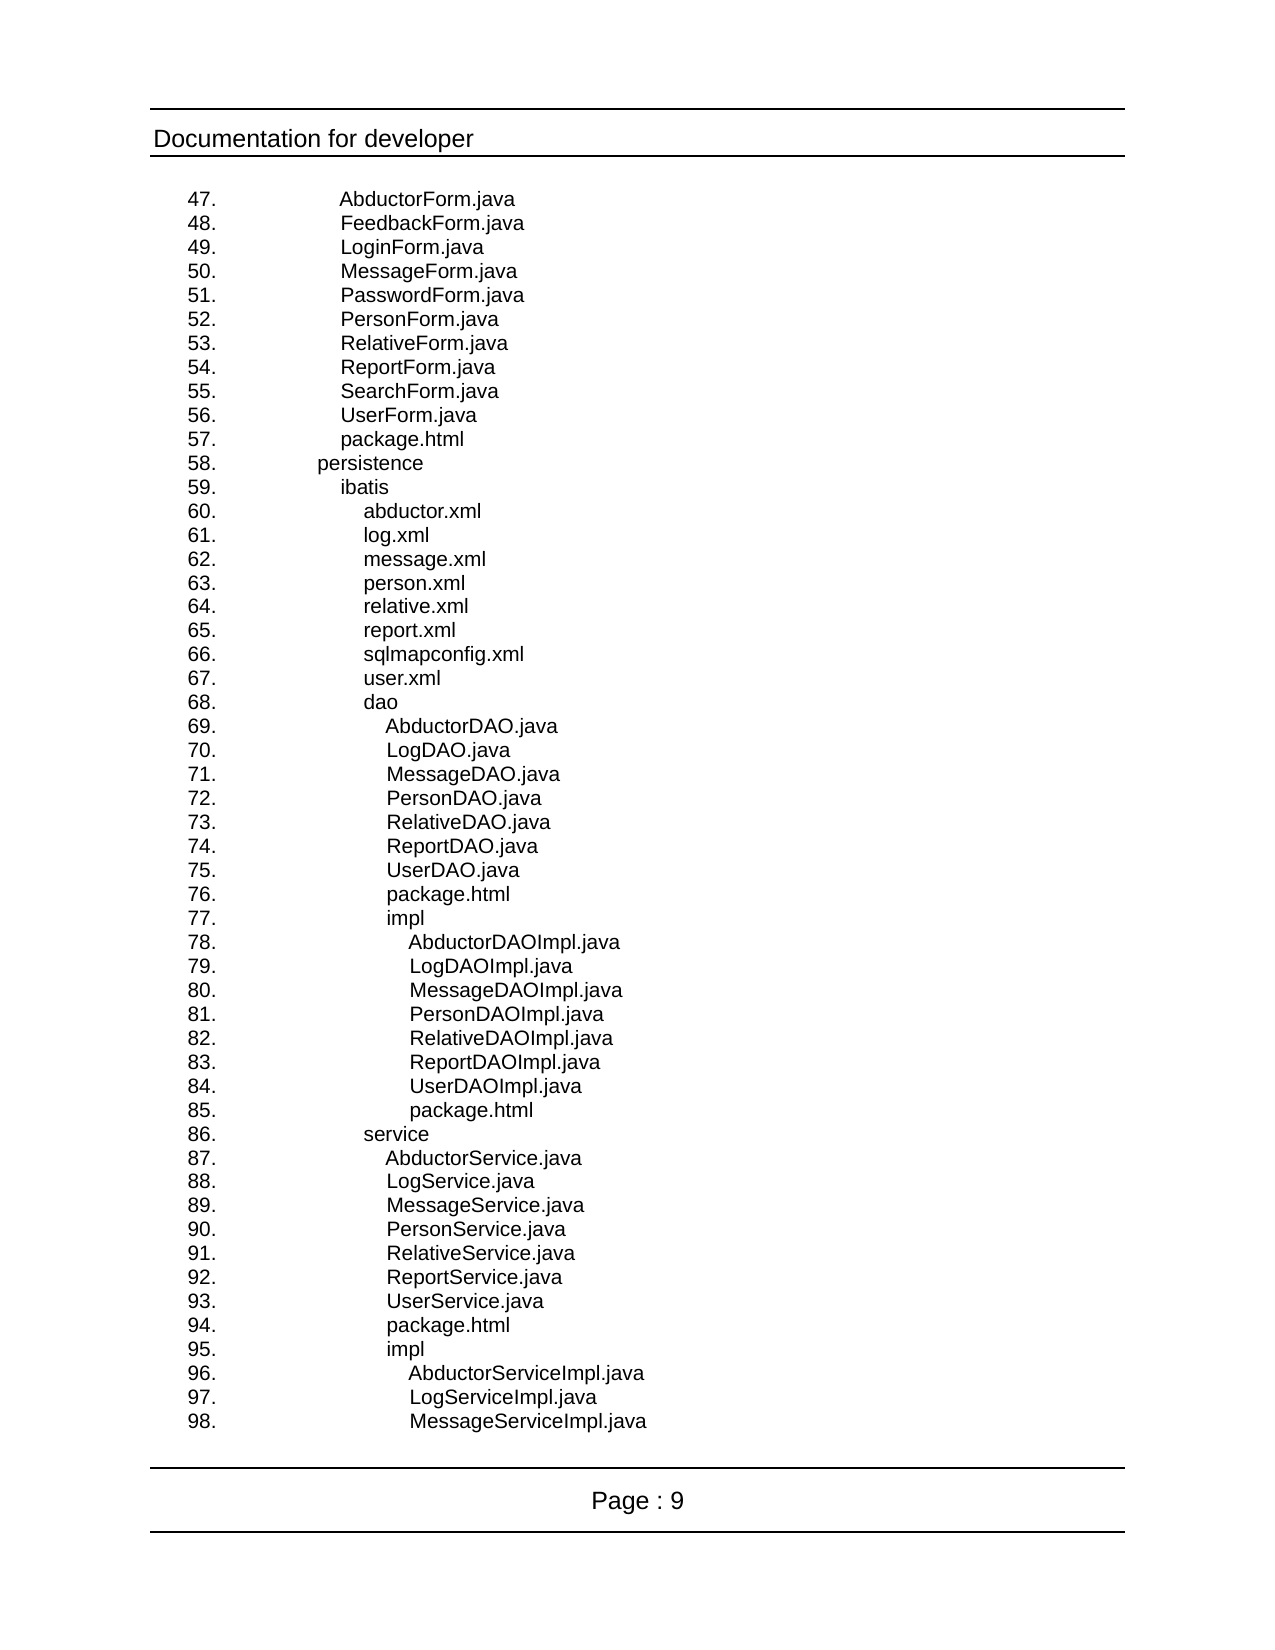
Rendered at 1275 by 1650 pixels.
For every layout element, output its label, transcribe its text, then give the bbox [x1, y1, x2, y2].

list UserDAOImpl.java [187, 1073, 1125, 1097]
list UserService.java [187, 1289, 1125, 1313]
list service [187, 1121, 1125, 1145]
list MessageForm.java [187, 259, 1125, 283]
list PersonDAOImpl.java [187, 1002, 1125, 1026]
list log.xml [187, 522, 1125, 546]
list MessageService.java [187, 1193, 1125, 1217]
list RelativeForm.java [187, 331, 1125, 355]
list RelativeService.java [187, 1241, 1125, 1265]
list PersonDAO.java [187, 786, 1125, 810]
list AbductorDAOImpl.java [187, 930, 1125, 954]
list persistence [187, 451, 1125, 474]
list impl [187, 906, 1125, 930]
list PersonService.java [187, 1217, 1125, 1241]
list dao [187, 690, 1125, 714]
list MessageDAOImpl.java [187, 978, 1125, 1002]
list LogDAOImpl.java [187, 954, 1125, 978]
list AbductorForm.java [187, 187, 1125, 211]
list PersonForm.java [187, 307, 1125, 331]
list ReportService.java [187, 1265, 1125, 1289]
list AbductorService.java [187, 1145, 1125, 1169]
list impl [187, 1337, 1125, 1361]
list SearchForm.java [187, 379, 1125, 403]
list PasswordForm.java [187, 283, 1125, 307]
list person.xml [187, 570, 1125, 594]
list package.html [187, 1313, 1125, 1337]
list UserDAO.java [187, 858, 1125, 882]
list AbductorDAO.java [187, 714, 1125, 738]
list LogDAO.java [187, 738, 1125, 762]
list MessageDAO.java [187, 762, 1125, 786]
list MessageServiceImpl.java [187, 1409, 1125, 1433]
list UserForm.java [187, 403, 1125, 427]
list AbductorServiceImpl.java [187, 1361, 1125, 1385]
list sqlmapconfig.xml [187, 642, 1125, 666]
list package.html [187, 427, 1125, 451]
list LoginForm.java [187, 235, 1125, 259]
list RelativeDAOImpl.java [187, 1026, 1125, 1049]
list package.html [187, 882, 1125, 906]
list ReportForm.java [187, 355, 1125, 379]
list report.xml [187, 618, 1125, 642]
list ReportDAOImpl.java [187, 1049, 1125, 1073]
list LogServiceImpl.java [187, 1385, 1125, 1409]
list package.html [187, 1097, 1125, 1121]
list RelativeDAO.java [187, 810, 1125, 834]
list abductor.xml [187, 498, 1125, 522]
list LogService.java [187, 1169, 1125, 1193]
list user.xml [187, 666, 1125, 690]
list message.xml [187, 546, 1125, 570]
list FeedbackForm.java [187, 211, 1125, 235]
list ibatis [187, 474, 1125, 498]
list relative.xml [187, 594, 1125, 618]
list ReportDAO.java [187, 834, 1125, 858]
